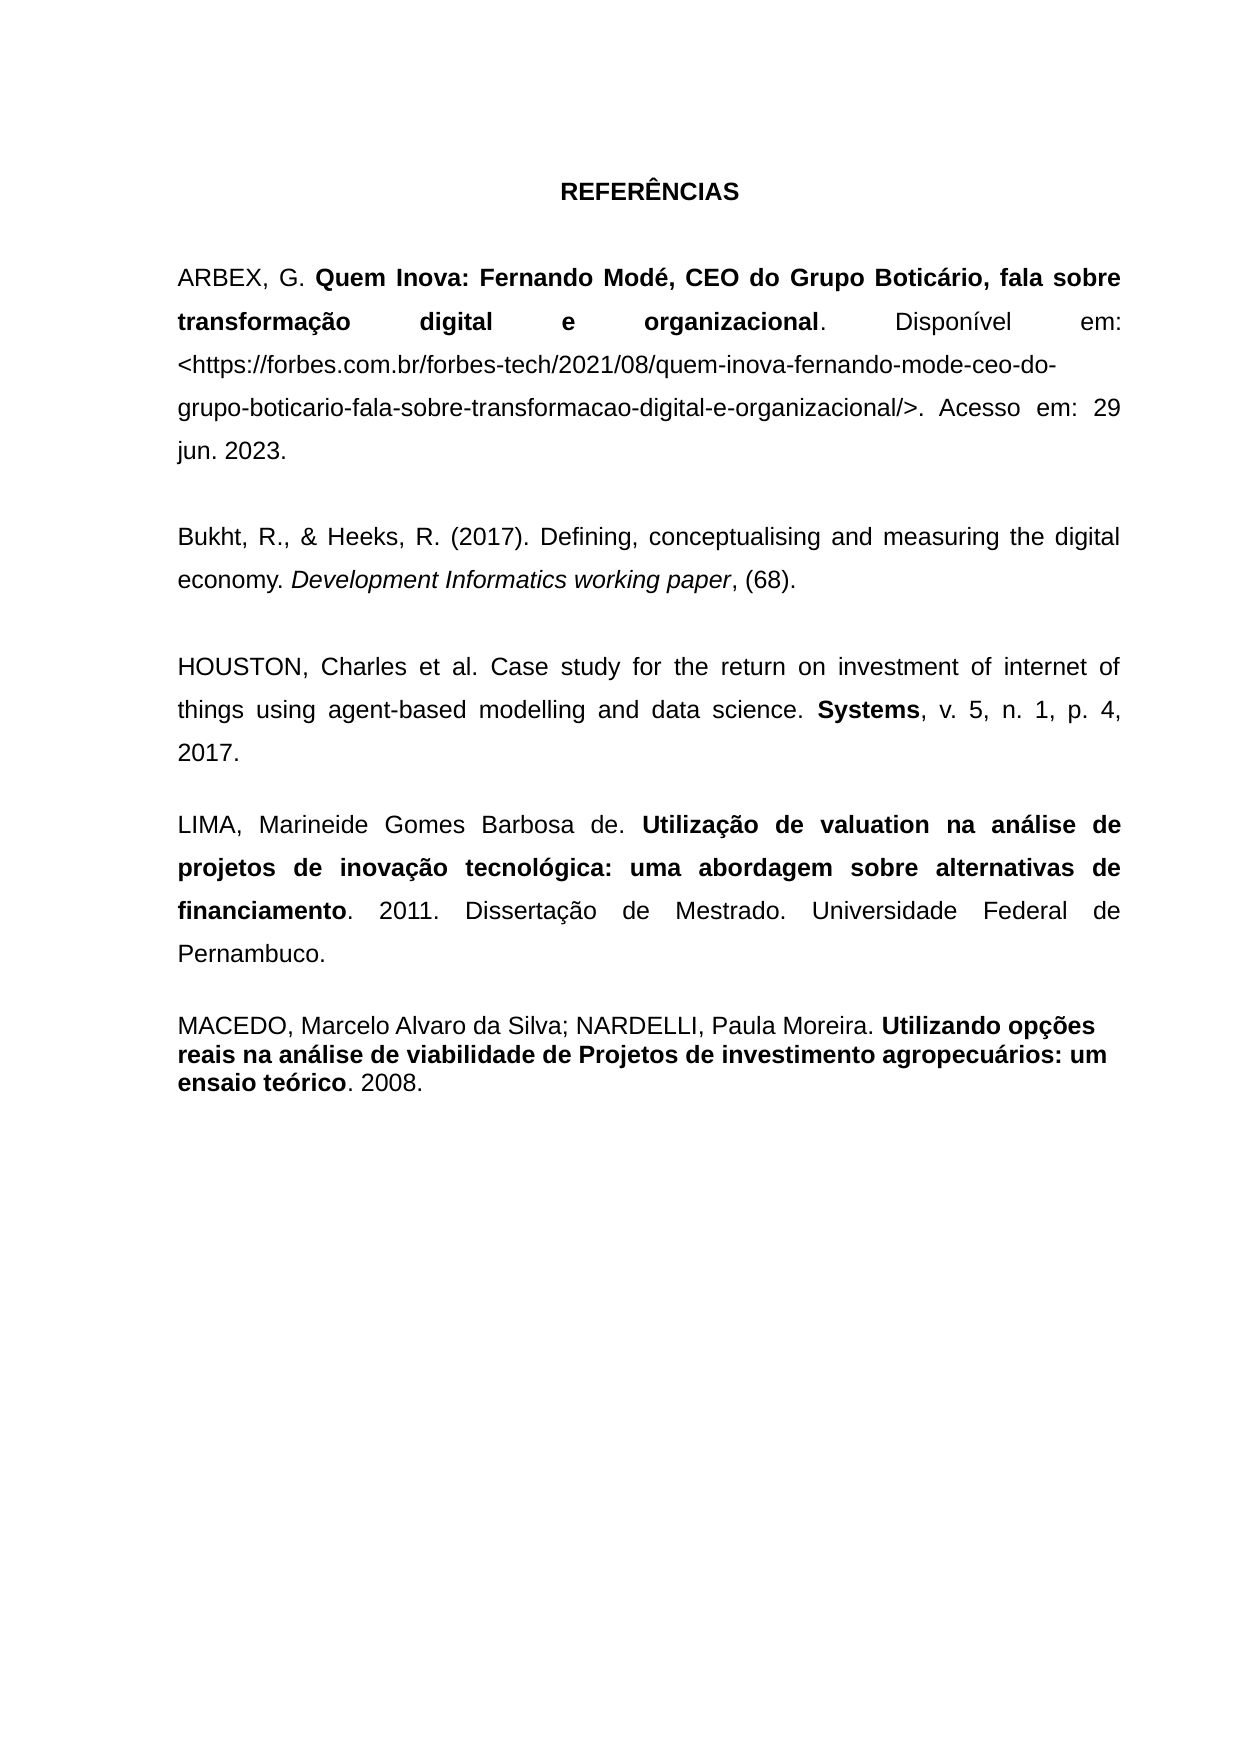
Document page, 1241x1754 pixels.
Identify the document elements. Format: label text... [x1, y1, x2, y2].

text Bukht, R., & Heeks, R. (2017). Defining, conceptualising and measuring the digital economy. Development Informatics working paper, (68). [177, 522, 1122, 594]
text MACEDO, Marcelo Alvaro da Silva; NARDELLI, Paula Moreira. Utilizando opções reais na análise de viabilidade de Projetos de investimento agropecuários: um ensaio teórico. 2008. [177, 1011, 1122, 1097]
text HOUSTON, Charles et al. Case study for the return on investment of internet of things using agent-based modelling and data science. Systems, v. 5, n. 1, p. 4, 2017. [177, 652, 1122, 767]
text ARBEX, G. Quem Inova: Fernando Modé, CEO do Grupo Boticário, fala sobre transformação digital e organizacional. Disponível em: <https://forbes.com.br/forbes-tech/2021/08/quem-inova-fernando-mode-ceo-do-grupo-boticario-fala-sobre-transformacao-digital-e-organizacional/>. Acesso em: 29 jun. 2023. [177, 263, 1122, 465]
subtitle REFERÊNCIAS [177, 177, 1122, 206]
text LIMA, Marineide Gomes Barbosa de. Utilização de valuation na análise de projetos de inovação tecnológica: uma abordagem sobre alternativas de financiamento. 2011. Dissertação de Mestrado. Universidade Federal de Pernambuco. [177, 810, 1122, 968]
